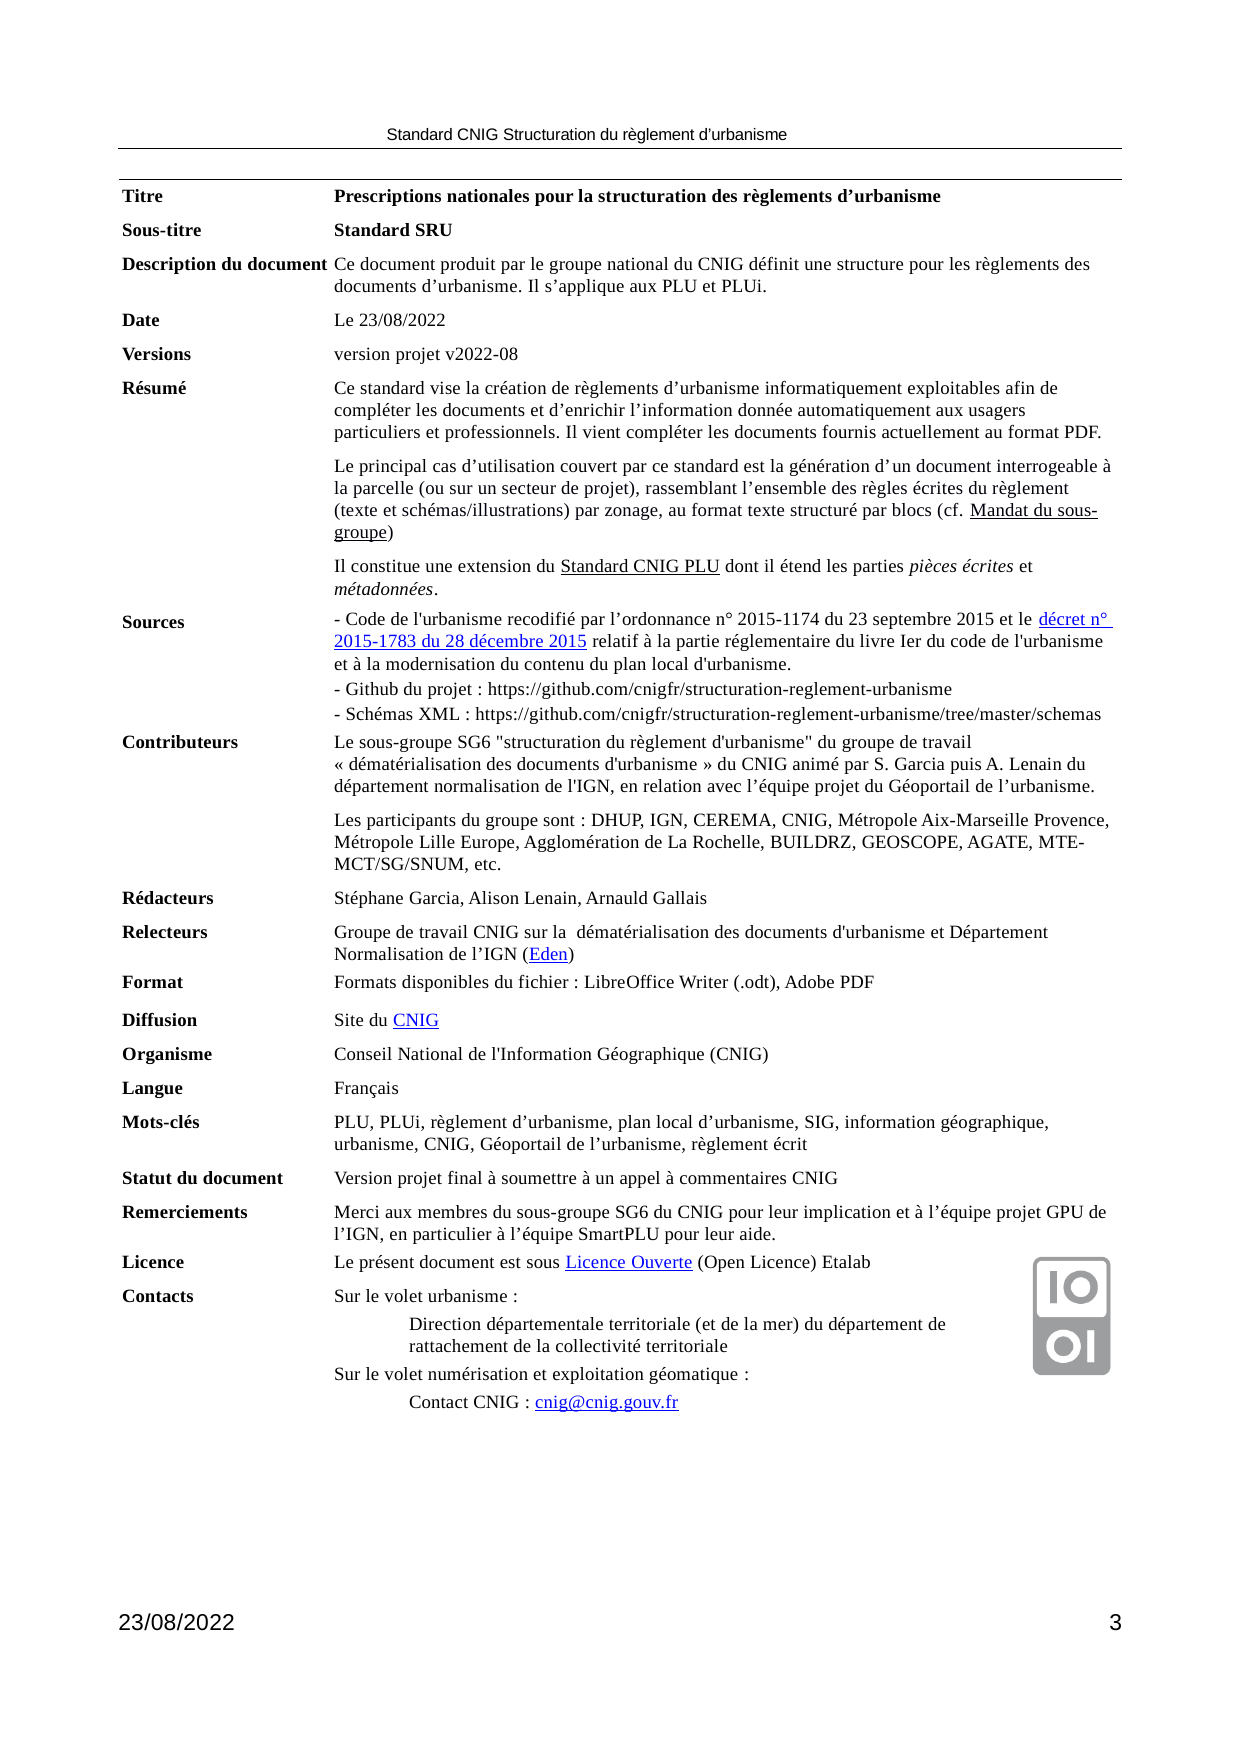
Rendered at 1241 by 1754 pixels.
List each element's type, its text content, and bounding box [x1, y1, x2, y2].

table_cell Conseil National de l'Information Géographique (CNIG) [331, 1037, 1122, 1071]
table_cell Le 23/08/2022 [331, 303, 1122, 337]
table_cell Français [331, 1071, 1122, 1104]
table_cell Le présent document est sous Licence Ouverte (Open Licence) Etalab [331, 1245, 1016, 1279]
table_cell Sur le volet urbanisme : Direction départementale territoriale (et de la mer) du département de rattachement de la collectivité territoriale Sur le volet numérisation et exploitation géomatique : Contact CNIG : cnig@cnig.gouv.fr [331, 1279, 1016, 1413]
table_cell Contacts [119, 1279, 331, 1413]
table_cell Sous-titre [119, 213, 331, 247]
table_cell Langue [119, 1071, 331, 1104]
table_cell [1016, 1245, 1122, 1413]
table_cell Résumé [119, 371, 331, 605]
table_header Titre [119, 180, 331, 213]
table_cell Sources [119, 605, 331, 724]
table_cell Organisme [119, 1037, 331, 1071]
table_cell - Code de l'urbanisme recodifié par l’ordonnance n° 2015-1174 du 23 septembre 2015 et le décret n° 2015-1783 du 28 décembre 2015 relatif à la partie réglementaire du livre Ier du code de l'urbanisme et à la modernisation du contenu du plan local d'urbanisme. - Github du projet : https://github.com/cnigfr/structuration-reglement-urbanisme - Schémas XML : https://github.com/cnigfr/structuration-reglement-urbanisme/tree/master/schemas [331, 605, 1122, 724]
table_cell version projet v2022-08 [331, 337, 1122, 371]
table_cell Groupe de travail CNIG sur la dématérialisation des documents d'urbanisme et Département Normalisation de l’IGN (Eden) [331, 914, 1122, 964]
table_cell Format [119, 964, 331, 1003]
table_cell Description du document [119, 247, 331, 303]
table_cell Contributeurs [119, 724, 331, 880]
table_cell Ce document produit par le groupe national du CNIG définit une structure pour les règlements des documents d’urbanisme. Il s’applique aux PLU et PLUi. [331, 247, 1122, 303]
table_cell Diffusion [119, 1003, 331, 1037]
table_cell Le sous-groupe SG6 "structuration du règlement d'urbanisme" du groupe de travail « dématérialisation des documents d'urbanisme » du CNIG animé par S. Garcia puis A. Lenain du département normalisation de l'IGN, en relation avec l’équipe projet du Géoportail de l’urbanisme. Les participants du groupe sont : DHUP, IGN, CEREMA, CNIG, Métropole Aix-Marseille Provence, Métropole Lille Europe, Agglomération de La Rochelle, BUILDRZ, GEOSCOPE, AGATE, MTE-MCT/SG/SNUM, etc. [331, 724, 1122, 880]
table_cell Stéphane Garcia, Alison Lenain, Arnauld Gallais [331, 880, 1122, 914]
table_cell Remerciements [119, 1195, 331, 1245]
table_cell Merci aux membres du sous-groupe SG6 du CNIG pour leur implication et à l’équipe projet GPU de l’IGN, en particulier à l’équipe SmartPLU pour leur aide. [331, 1195, 1122, 1245]
table_cell Standard SRU [331, 213, 1122, 247]
table_cell PLU, PLUi, règlement d’urbanisme, plan local d’urbanisme, SIG, information géographique, urbanisme, CNIG, Géoportail de l’urbanisme, règlement écrit [331, 1105, 1122, 1161]
table_cell Versions [119, 337, 331, 371]
table_header Prescriptions nationales pour la structuration des règlements d’urbanisme [331, 180, 1122, 213]
picture [1030, 1254, 1114, 1378]
table_cell Mots-clés [119, 1105, 331, 1161]
table_cell Statut du document [119, 1161, 331, 1194]
table_cell Formats disponibles du fichier : LibreOffice Writer (.odt), Adobe PDF [331, 964, 1122, 1003]
table_cell Site du CNIG [331, 1003, 1122, 1037]
table_cell Ce standard vise la création de règlements d’urbanisme informatiquement exploitables afin de compléter les documents et d’enrichir l’information donnée automatiquement aux usagers particuliers et professionnels. Il vient compléter les documents fournis actuellement au format PDF. Le principal cas d’utilisation couvert par ce standard est la génération d’un document interrogeable à la parcelle (ou sur un secteur de projet), rassemblant l’ensemble des règles écrites du règlement (texte et schémas/illustrations) par zonage, au format texte structuré par blocs (cf. Mandat du sous-groupe) Il constitue une extension du Standard CNIG PLU dont il étend les parties pièces écrites et métadonnées. [331, 371, 1122, 605]
table_cell Rédacteurs [119, 880, 331, 914]
table_cell Licence [119, 1245, 331, 1279]
table_cell Date [119, 303, 331, 337]
table_cell Relecteurs [119, 914, 331, 964]
table_cell Version projet final à soumettre à un appel à commentaires CNIG [331, 1161, 1122, 1194]
